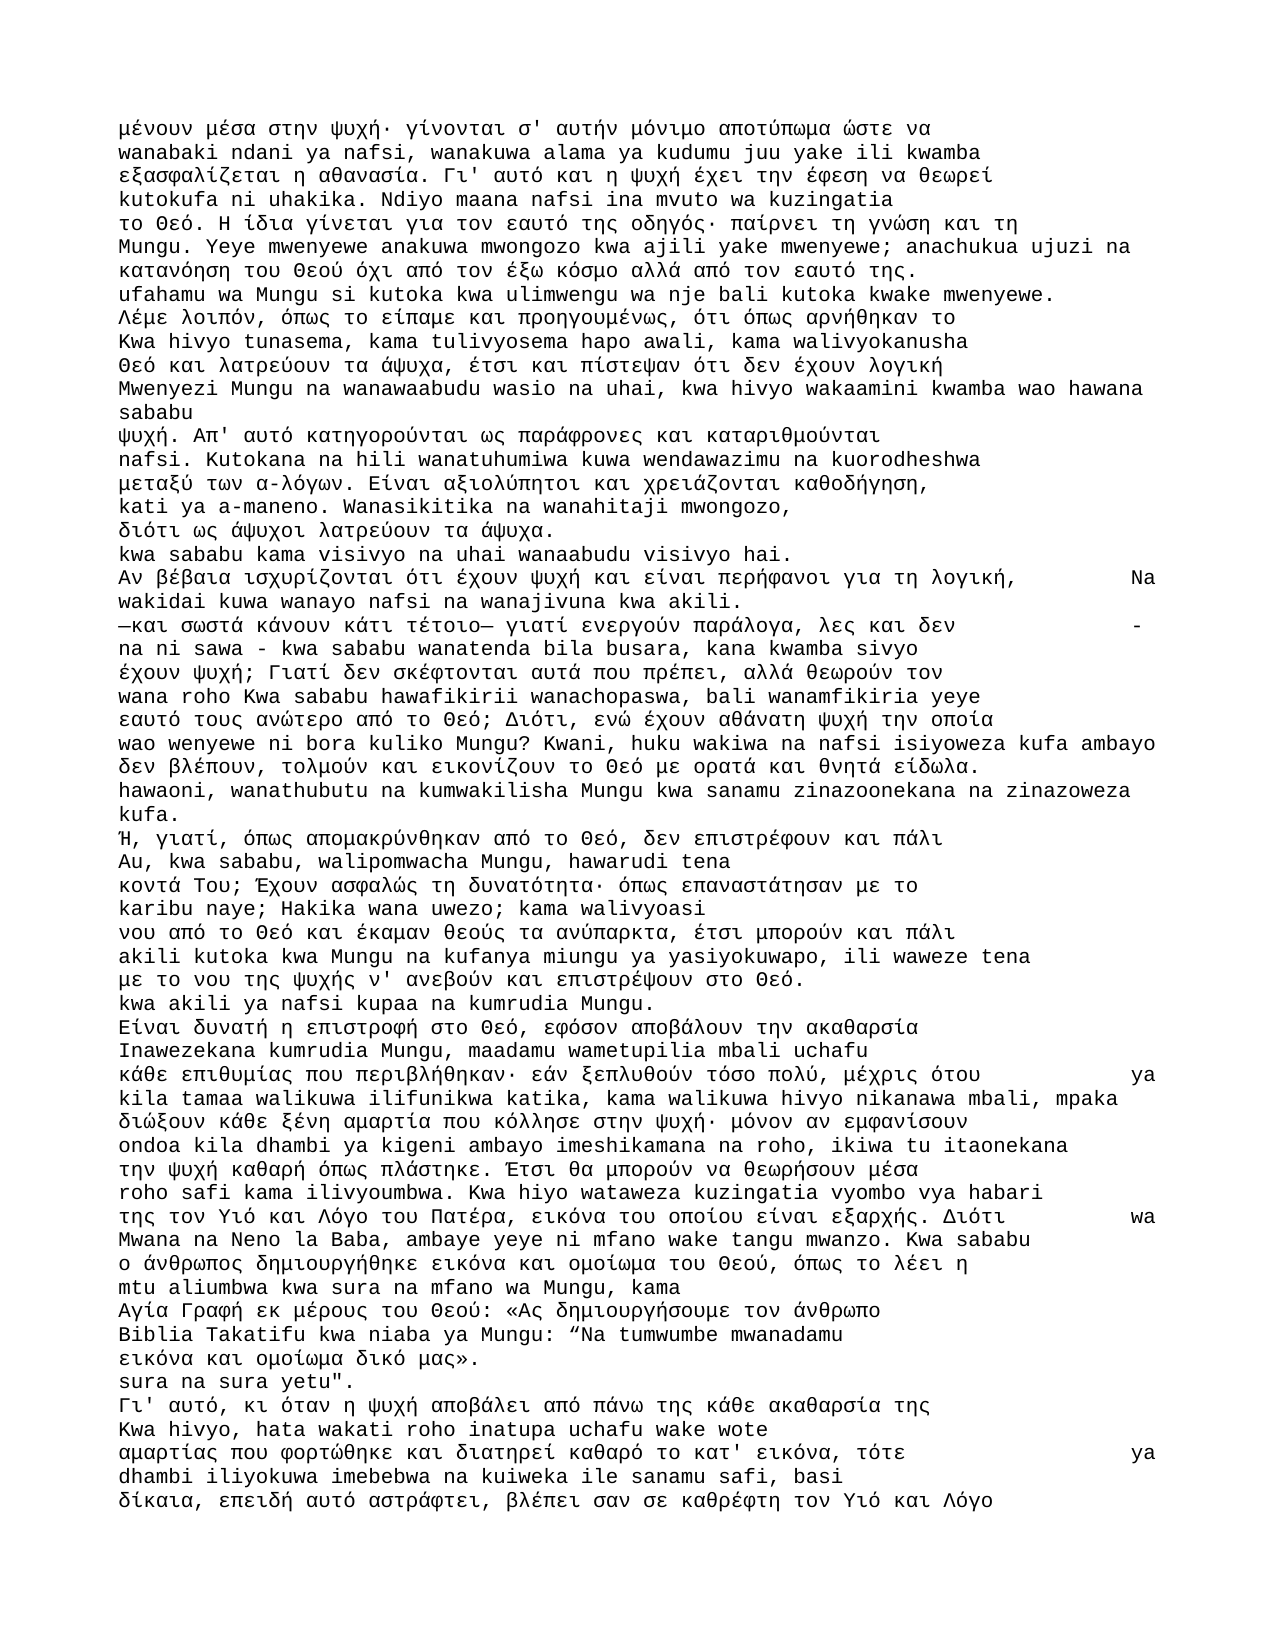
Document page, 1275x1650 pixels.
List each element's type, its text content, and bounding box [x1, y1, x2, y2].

text έχουν ψυχή; Γιατί δεν σκέφτονται αυτά που πρέπει, αλλά θεωρούν τον wana roho Kwa sababu hawafikirii wanachopaswa, bali wanamfikiria yeye [118, 662, 1157, 709]
text διώξουν κάθε ξένη αμαρτία που κόλλησε στην ψυχή· μόνον αν εμφανίσουν ondoa kila dhambi ya kigeni ambayo imeshikamana na roho, ikiwa tu itaonekana [118, 1111, 1157, 1158]
text Θεό και λατρεύουν τα άψυχα, έτσι και πίστεψαν ότι δεν έχουν λογική Mwenyezi Mungu na wanawaabudu wasio na uhai, kwa hivyo wakaamini kwamba wao hawana sababu [118, 354, 1157, 426]
text —και σωστά κάνουν κάτι τέτοιο— γιατί ενεργούν παράλογα, λες και δεν -na ni sawa - kwa sababu wanatenda bila busara, kana kwamba sivyo [118, 615, 1157, 662]
text Είναι δυνατή η επιστροφή στο Θεό, εφόσον αποβάλουν την ακαθαρσία Inawezekana kumrudia Mungu, maadamu wametupilia mbali uchafu [118, 1017, 1157, 1064]
text Γι' αυτό, κι όταν η ψυχή αποβάλει από πάνω της κάθε ακαθαρσία της Kwa hivyo, hata wakati roho inatupa uchafu wake wote [118, 1395, 1157, 1442]
text της τον Υιό και Λόγο του Πατέρα, εικόνα του οποίου είναι εξαρχής. Διότι wa Mwana na Neno la Baba, ambaye yeye ni mfano wake tangu mwanzo. Kwa sababu [118, 1206, 1157, 1253]
text διότι ως άψυχοι λατρεύουν τα άψυχα. kwa sababu kama visivyo na uhai wanaabudu visivyo hai. [118, 520, 1157, 567]
text εαυτό τους ανώτερο από το Θεό; Διότι, ενώ έχουν αθάνατη ψυχή την οποία wao wenyewe ni bora kuliko Mungu? Kwani, huku wakiwa na nafsi isiyoweza kufa ambayo [118, 709, 1157, 757]
text Αν βέβαια ισχυρίζονται ότι έχουν ψυχή και είναι περήφανοι για τη λογική, Na wakidai kuwa wanayo nafsi na wanajivuna kwa akili. [118, 567, 1157, 615]
text αμαρτίας που φορτώθηκε και διατηρεί καθαρό το κατ' εικόνα, τότε ya dhambi iliyokuwa imebebwa na kuiweka ile sanamu safi, basi [118, 1442, 1157, 1489]
text το Θεό. Η ίδια γίνεται για τον εαυτό της οδηγός· παίρνει τη γνώση και τη Mungu. Yeye mwenyewe anakuwa mwongozo kwa ajili yake mwenyewe; anachukua ujuzi na [118, 213, 1157, 260]
text με το νου της ψυχής ν' ανεβούν και επιστρέψουν στο Θεό. kwa akili ya nafsi kupaa na kumrudia Mungu. [118, 969, 1157, 1017]
text δεν βλέπουν, τολμούν και εικονίζουν το Θεό με ορατά και θνητά είδωλα. hawaoni, wanathubutu na kumwakilisha Mungu kwa sanamu zinazoonekana na zinazoweza kufa. [118, 757, 1157, 827]
text εικόνα και ομοίωμα δικό μας». sura na sura yetu". [118, 1348, 1157, 1395]
text κοντά Του; Έχουν ασφαλώς τη δυνατότητα· όπως επαναστάτησαν με το karibu naye; Hakika wana uwezo; kama walivyoasi [118, 875, 1157, 922]
text νου από το Θεό και έκαμαν θεούς τα ανύπαρκτα, έτσι μπορούν και πάλι akili kutoka kwa Mungu na kufanya miungu ya yasiyokuwapo, ili waweze tena [118, 922, 1157, 969]
text Αγία Γραφή εκ μέρους του Θεού: «Ας δημιουργήσουμε τον άνθρωπο Biblia Takatifu kwa niaba ya Mungu: “Na tumwumbe mwanadamu [118, 1300, 1157, 1348]
text την ψυχή καθαρή όπως πλάστηκε. Έτσι θα μπορούν να θεωρήσουν μέσα roho safi kama ilivyoumbwa. Kwa hiyo wataweza kuzingatia vyombo vya habari [118, 1158, 1157, 1206]
text Ή, γιατί, όπως απομακρύνθηκαν από το Θεό, δεν επιστρέφουν και πάλι Au, kwa sababu, walipomwacha Mungu, hawarudi tena [118, 827, 1157, 875]
text δίκαια, επειδή αυτό αστράφτει, βλέπει σαν σε καθρέφτη τον Υιό και Λόγο [118, 1489, 1157, 1513]
text κατανόηση του Θεού όχι από τον έξω κόσμο αλλά από τον εαυτό της. ufahamu wa Mungu si kutoka kwa ulimwengu wa nje bali kutoka kwake mwenyewe. [118, 260, 1157, 307]
text κάθε επιθυμίας που περιβλήθηκαν· εάν ξεπλυθούν τόσο πολύ, μέχρις ότου ya kila tamaa walikuwa ilifunikwa katika, kama walikuwa hivyo nikanawa mbali, mpaka [118, 1064, 1157, 1111]
text μένουν μέσα στην ψυχή· γίνονται σ' αυτήν μόνιμο αποτύπωμα ώστε να wanabaki ndani ya nafsi, wanakuwa alama ya kudumu juu yake ili kwamba [118, 118, 1157, 165]
text εξασφαλίζεται η αθανασία. Γι' αυτό και η ψυχή έχει την έφεση να θεωρεί kutokufa ni uhakika. Ndiyo maana nafsi ina mvuto wa kuzingatia [118, 165, 1157, 213]
text Λέμε λοιπόν, όπως το είπαμε και προηγουμένως, ότι όπως αρνήθηκαν το Kwa hivyo tunasema, kama tulivyosema hapo awali, kama walivyokanusha [118, 307, 1157, 354]
text ψυχή. Απ' αυτό κατηγορούνται ως παράφρονες και καταριθμούνται nafsi. Kutokana na hili wanatuhumiwa kuwa wendawazimu na kuorodheshwa [118, 426, 1157, 473]
text ο άνθρωπος δημιουργήθηκε εικόνα και ομοίωμα του Θεού, όπως το λέει η mtu aliumbwa kwa sura na mfano wa Mungu, kama [118, 1253, 1157, 1300]
text μεταξύ των α-λόγων. Είναι αξιολύπητοι και χρειάζονται καθοδήγηση, kati ya a-maneno. Wanasikitika na wanahitaji mwongozo, [118, 473, 1157, 520]
